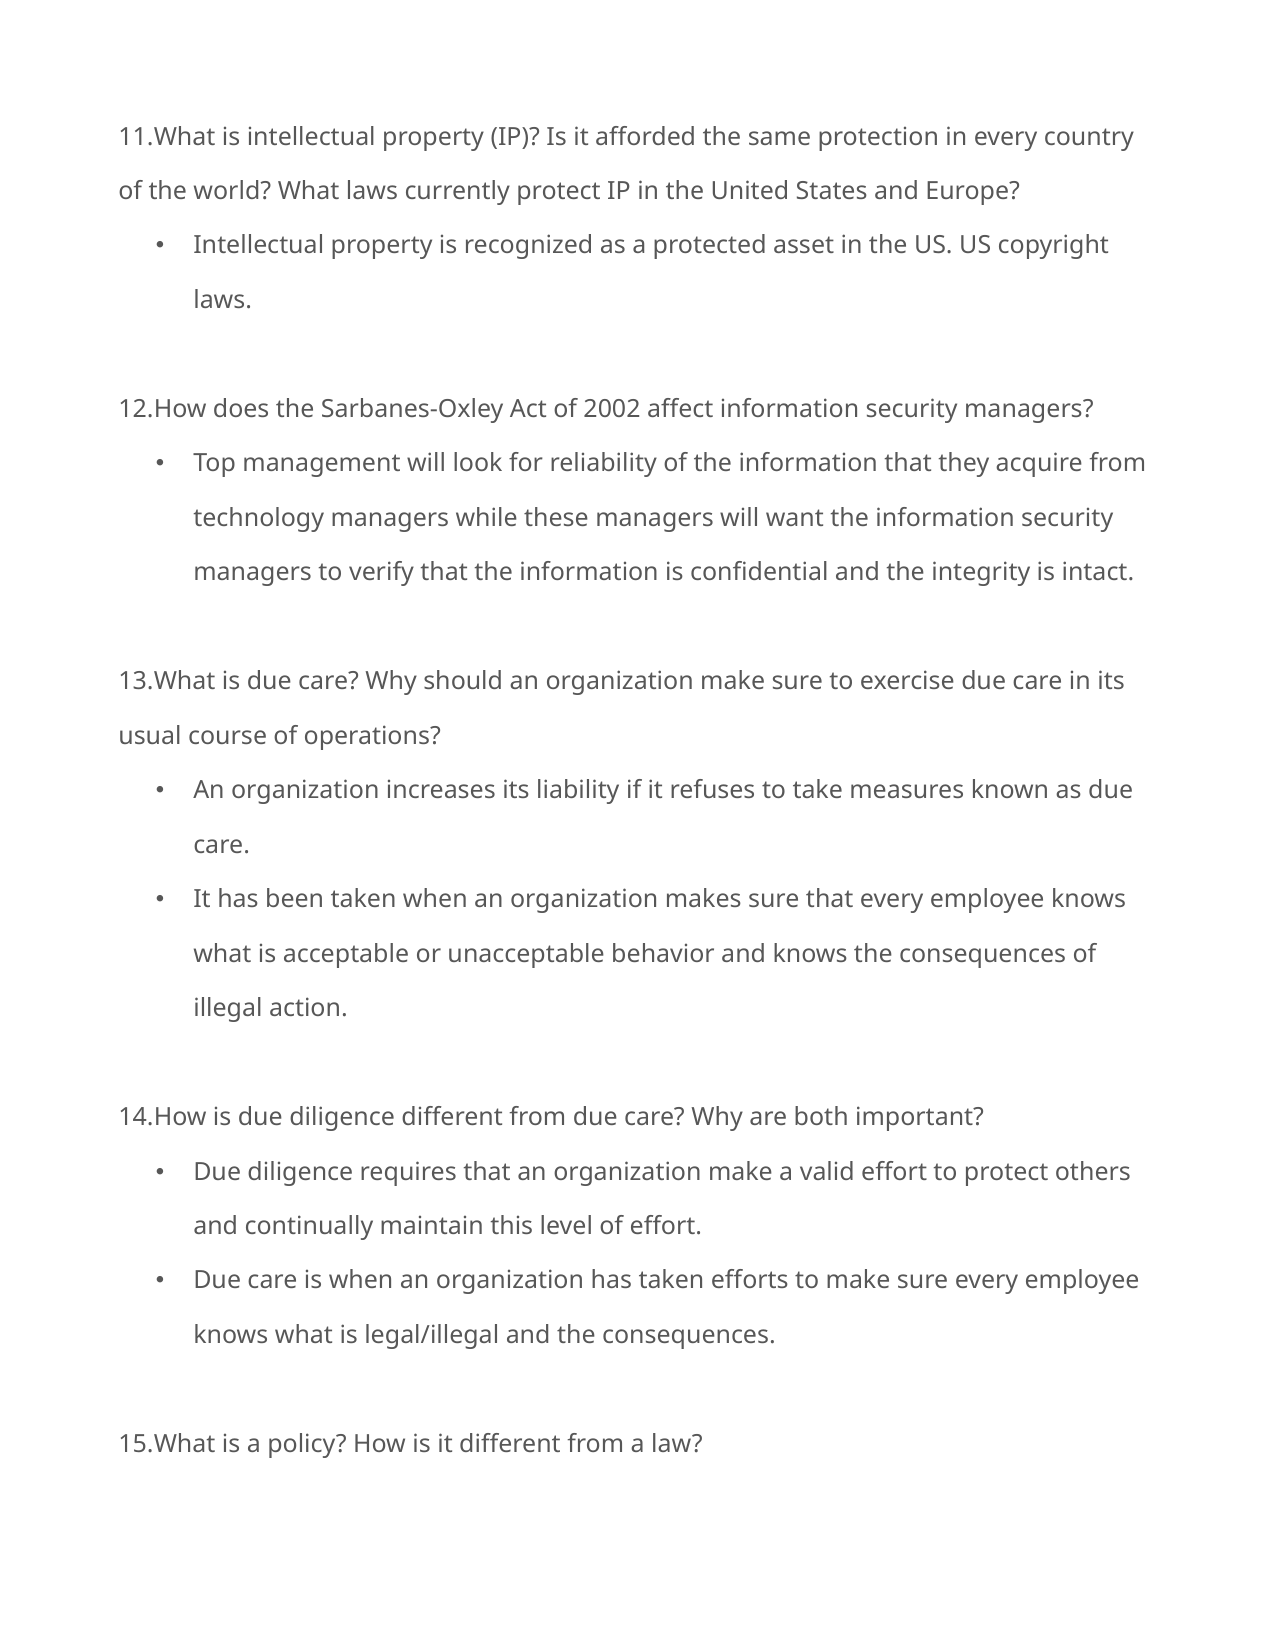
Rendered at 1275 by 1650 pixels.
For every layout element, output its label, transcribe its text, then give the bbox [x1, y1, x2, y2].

list Top management will look for reliability of the information that they acquire from technology managers while these managers will want the information security managers to verify that the information is confidential and the integrity is intact. [156, 445, 1157, 588]
list Due care is when an organization has taken efforts to make sure every employee knows what is legal/illegal and the consequences. [156, 1262, 1157, 1351]
list Due diligence requires that an organization make a valid effort to protect others and continually maintain this level of effort. [156, 1153, 1157, 1242]
list It has been taken when an organization makes sure that every employee knows what is acceptable or unacceptable behavior and knows the consequences of illegal action. [156, 881, 1157, 1024]
list An organization increases its liability if it refuses to take measures known as due care. [156, 772, 1157, 860]
list What is due care? Why should an organization make sure to exercise due care in its usual course of operations? [118, 663, 1157, 751]
list What is a policy? How is it different from a law? [118, 1426, 1157, 1460]
list Intellectual property is recognized as a protected asset in the US. US copyright laws. [156, 227, 1157, 316]
list What is intellectual property (IP)? Is it afforded the same protection in every country of the world? What laws currently protect IP in the United States and Europe? [118, 118, 1157, 207]
list How is due diligence different from due care? Why are both important? [118, 1099, 1157, 1133]
list How does the Sarbanes-Oxley Act of 2002 affect information security managers? [118, 391, 1157, 424]
